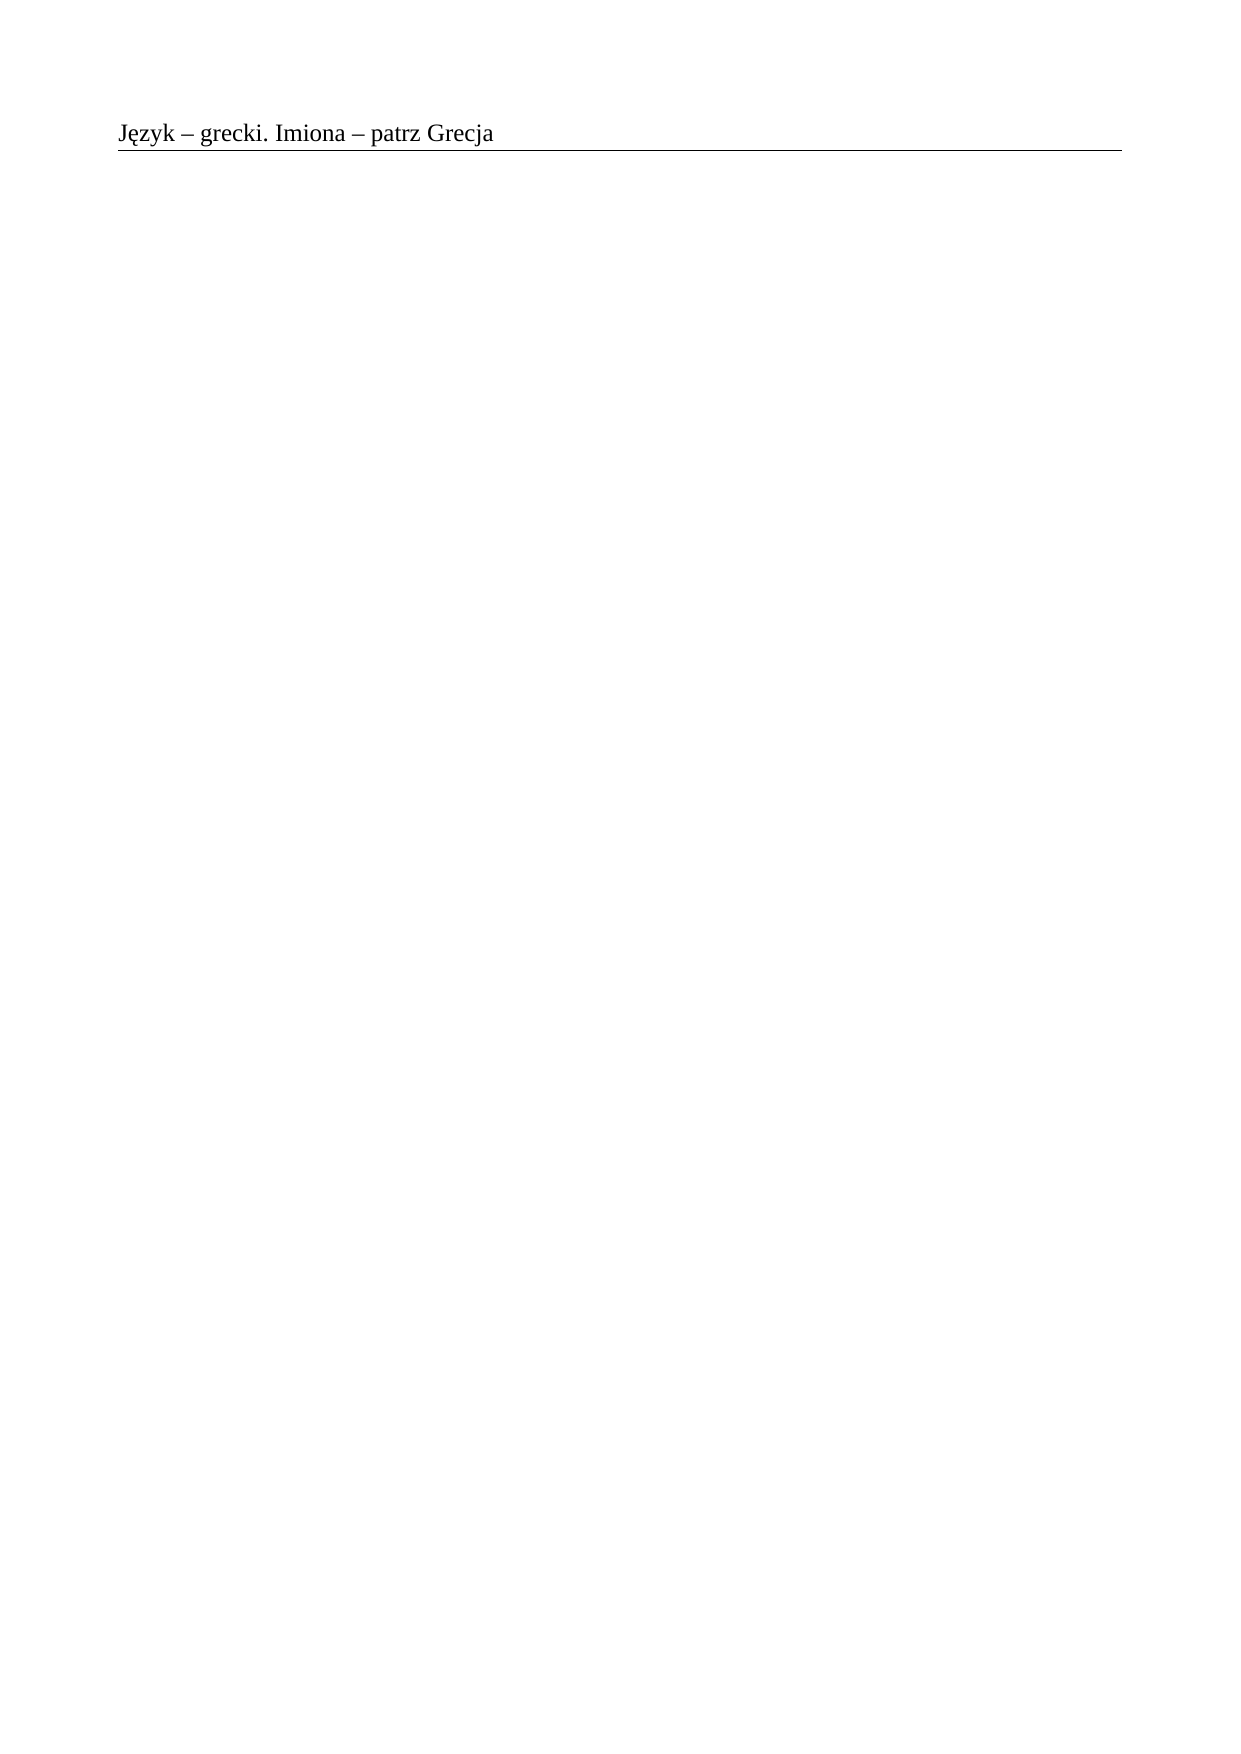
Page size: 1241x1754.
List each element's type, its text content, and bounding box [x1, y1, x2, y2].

text Język – grecki. Imiona – patrz Grecja [118, 118, 1122, 150]
